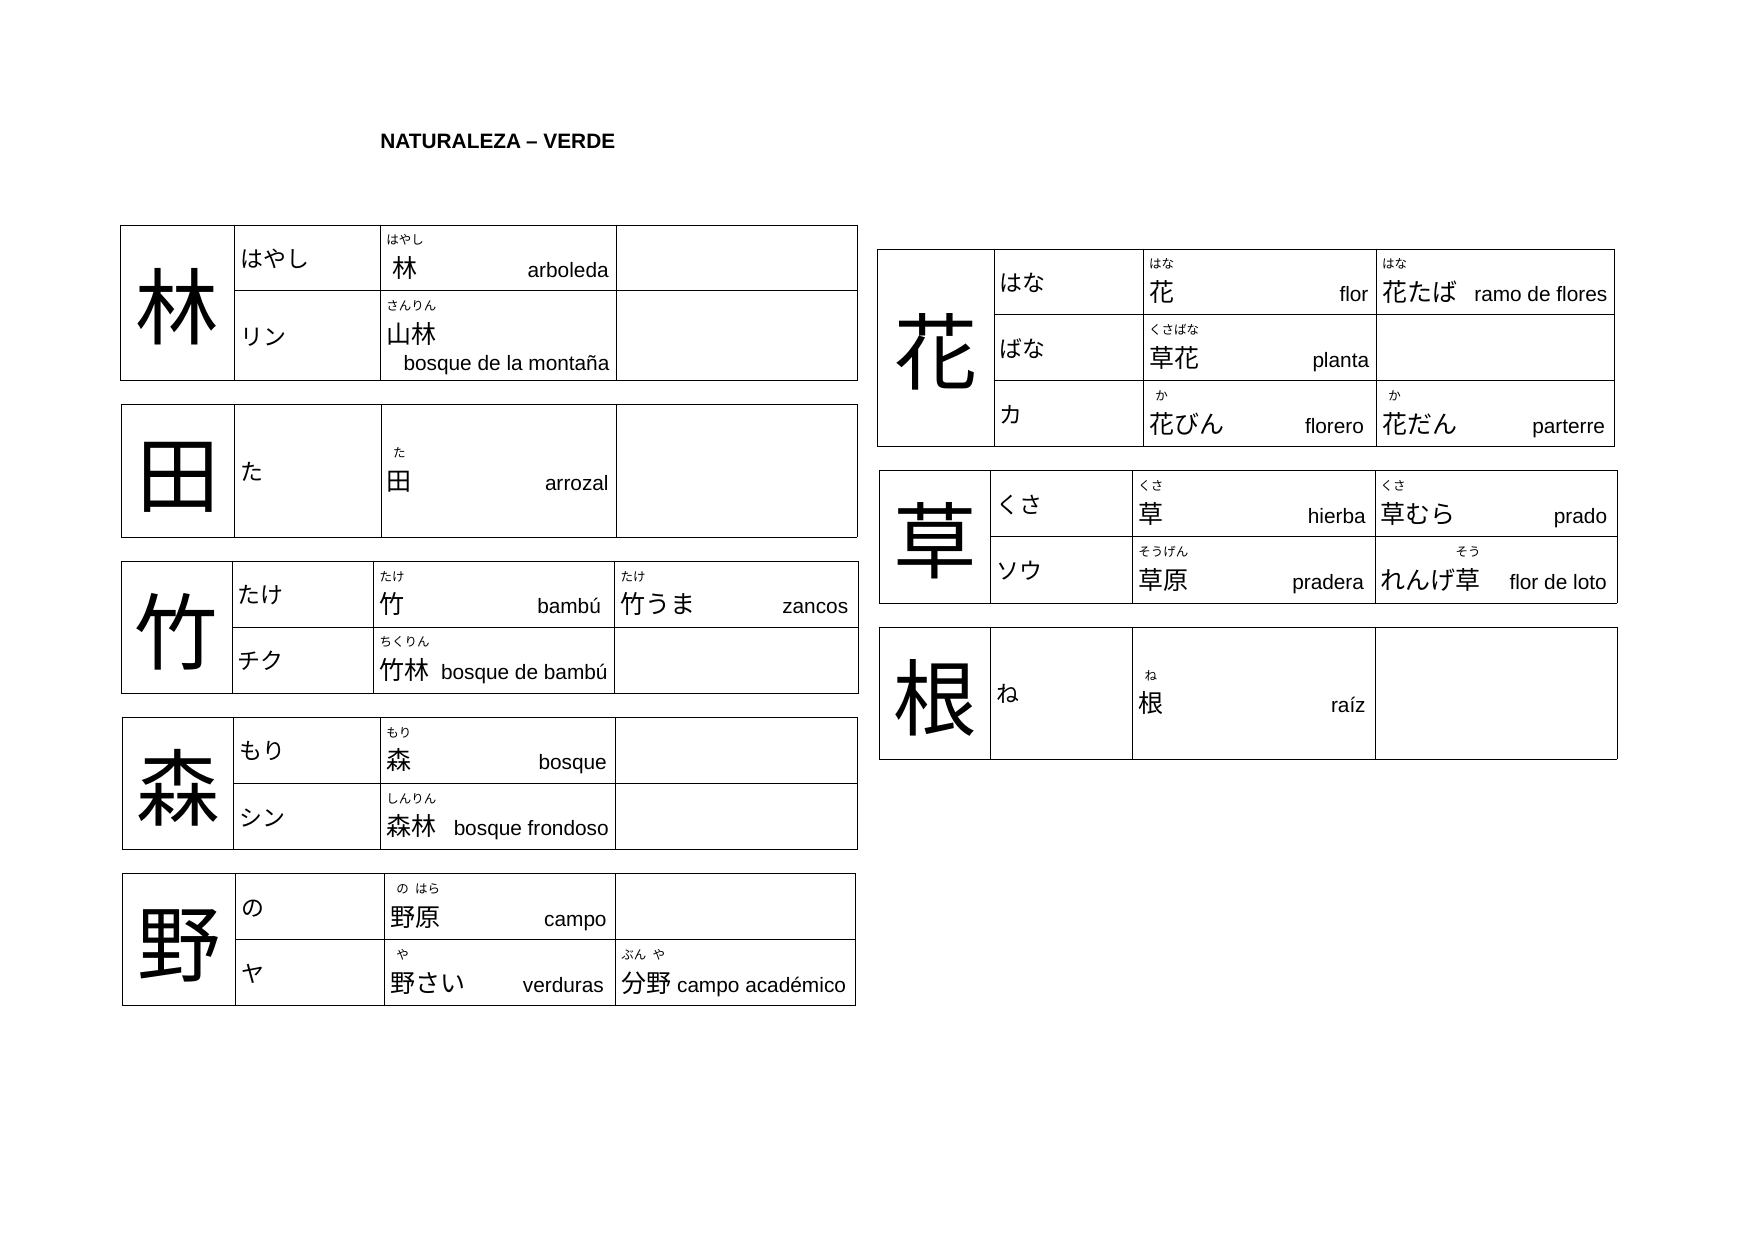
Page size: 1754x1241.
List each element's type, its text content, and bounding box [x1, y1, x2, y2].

text NATURALEZA – VERDE [118, 129, 877, 153]
table_header 竹 [122, 562, 232, 693]
table_header たけ [233, 562, 373, 627]
table_header 田 [122, 405, 234, 537]
table_cell [616, 784, 857, 849]
table_header 花 [878, 250, 994, 446]
table_header くさ [991, 471, 1132, 536]
table_cell 野やさい verduras [385, 940, 615, 1005]
table_header 森 [123, 718, 233, 849]
table_cell [617, 291, 857, 380]
table_header 林はやし arboleda [381, 226, 616, 290]
table_header 草くさ hierba [1133, 471, 1375, 536]
table_cell 分ぶん野や campo académico [616, 940, 855, 1005]
table_header 草くさむら prado [1376, 471, 1617, 536]
table_header はやし [235, 226, 380, 290]
table_header 田た arrozal [382, 405, 616, 537]
table_cell れんげ草そう flor de loto [1376, 537, 1617, 602]
table_cell 草そう原げん pradera [1133, 537, 1375, 602]
table_cell 竹ちく林りん bosque de bambú [374, 628, 614, 693]
table_header 森もり bosque [381, 718, 615, 783]
table_cell 花かだん parterre [1377, 381, 1614, 446]
table_header 花はなたば ramo de flores [1377, 250, 1614, 314]
table_header 草 [880, 471, 990, 602]
table_cell 花かびん florero [1144, 381, 1376, 446]
table_cell シン [234, 784, 380, 849]
table_header [616, 718, 857, 783]
table_cell 山さん林りん bosque de la montaña [381, 291, 616, 380]
table_header 野 [123, 874, 235, 1005]
table_cell [615, 628, 858, 693]
table_cell 森しん林りん bosque frondoso [381, 784, 615, 849]
table_cell [1377, 315, 1614, 380]
table_header の [236, 874, 384, 939]
table_cell ヤ [236, 940, 384, 1005]
table_header [1376, 628, 1617, 759]
table_header 竹たけうま zancos [615, 562, 858, 627]
table_header 野の原はら campo [385, 874, 615, 939]
table_header [617, 405, 857, 537]
table_header [616, 874, 855, 939]
table_cell チク [233, 628, 373, 693]
table_cell リン [235, 291, 380, 380]
table_header 根 [880, 628, 990, 759]
table_header [617, 226, 857, 290]
table_header 根ね raíz [1133, 628, 1375, 759]
table_header はな [995, 250, 1143, 314]
table_header もり [234, 718, 380, 783]
table_cell カ [995, 381, 1143, 446]
table_header た [235, 405, 381, 537]
table_header 林 [121, 226, 234, 380]
table_header ね [991, 628, 1132, 759]
table_cell ばな [995, 315, 1143, 380]
table_header 花はな flor [1144, 250, 1376, 314]
table_header 竹たけ bambú [374, 562, 614, 627]
table_cell ソウ [991, 537, 1132, 602]
table_cell 草くさ花ばな planta [1144, 315, 1376, 380]
